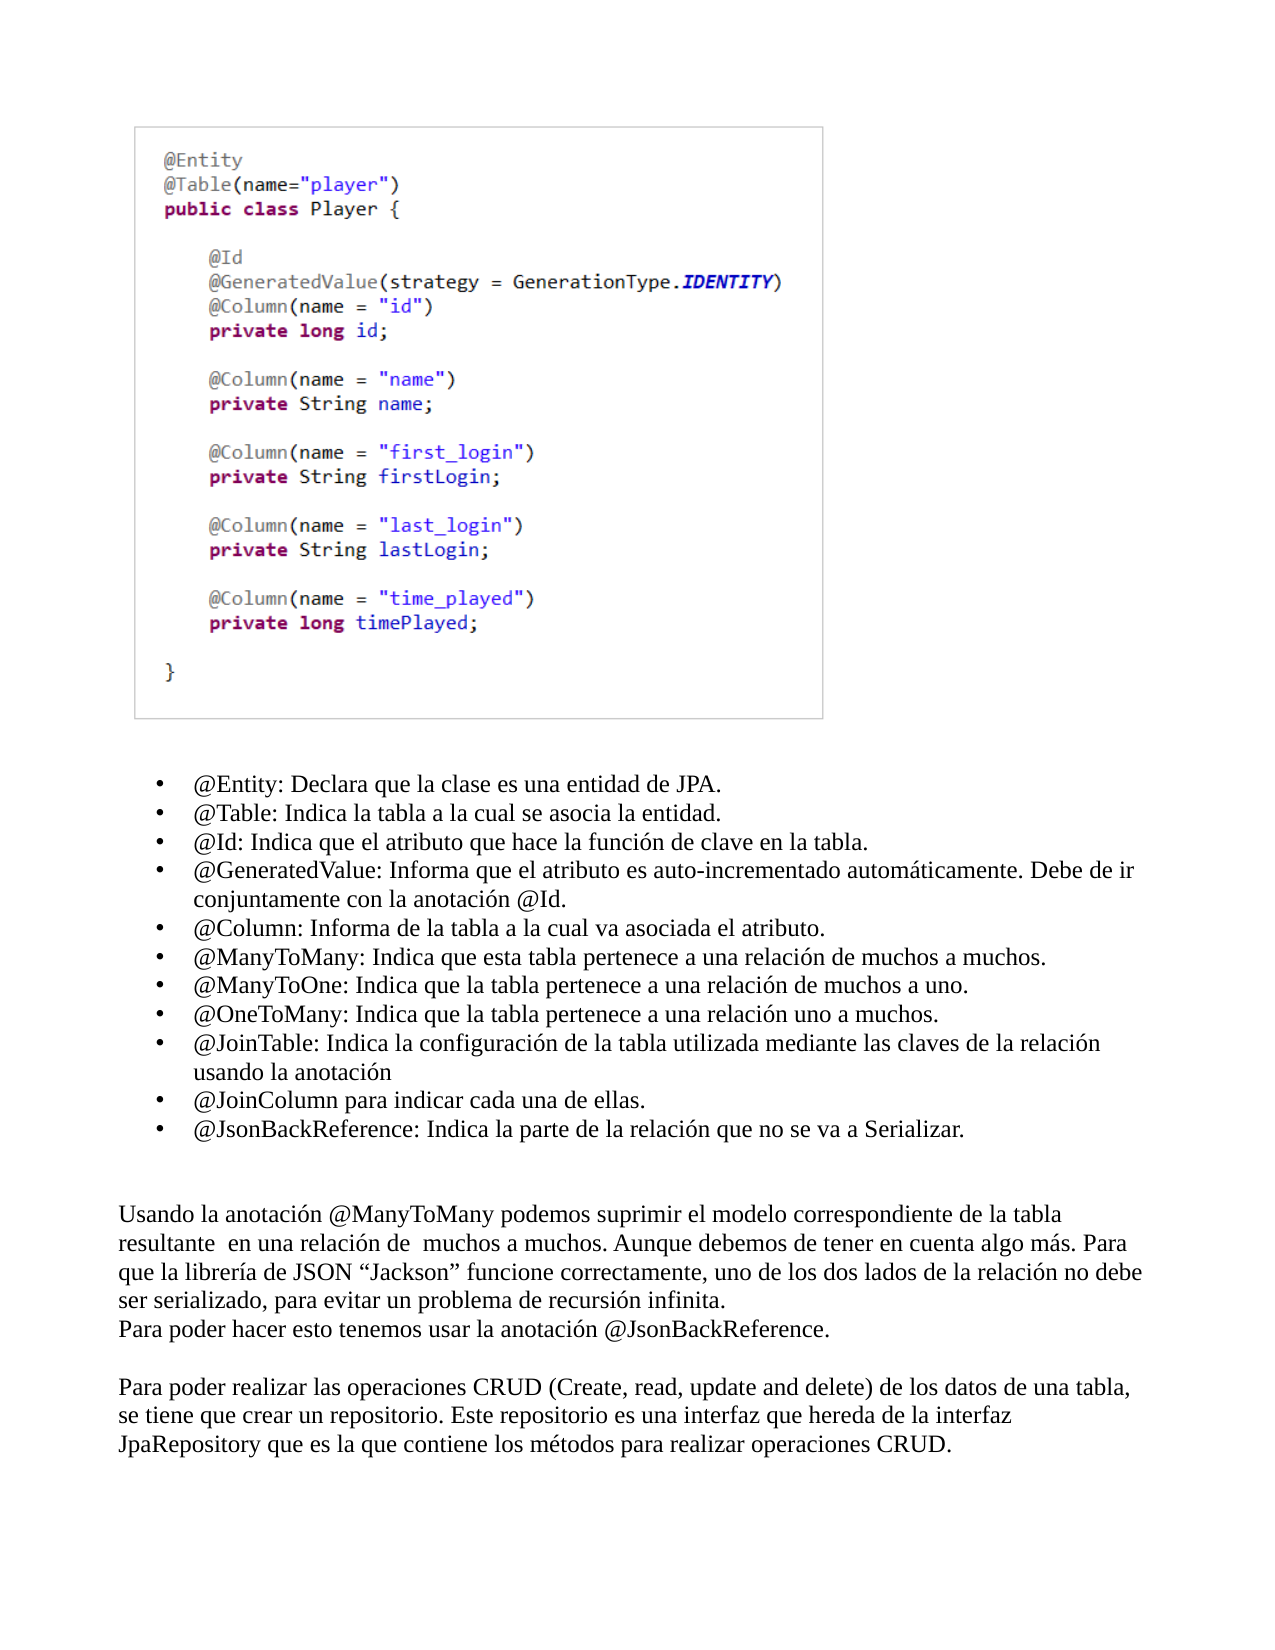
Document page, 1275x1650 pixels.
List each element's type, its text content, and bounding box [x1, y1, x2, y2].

list @OneToMany: Indica que la tabla pertenece a una relación uno a muchos. [156, 999, 1157, 1028]
text Para poder hacer esto tenemos usar la anotación @JsonBackReference. [118, 1314, 1157, 1343]
list @JsonBackReference: Indica la parte de la relación que no se va a Serializar. [156, 1114, 1157, 1143]
list @JoinColumn para indicar cada una de ellas. [156, 1086, 1157, 1114]
list @GeneratedValue: Informa que el atributo es auto-incrementado automáticamente. Debe de ir conjuntamente con la anotación @Id. [156, 856, 1157, 913]
list @Table: Indica la tabla a la cual se asocia la entidad. [156, 798, 1157, 827]
text Usando la anotación @ManyToMany podemos suprimir el modelo correspondiente de la tabla resultante en una relación de muchos a muchos. Aunque debemos de tener en cuenta algo más. Para que la librería de JSON “Jackson” funcione correctamente, uno de los dos lados de la relación no debe ser serializado, para evitar un problema de recursión infinita. [118, 1199, 1157, 1314]
text Para poder realizar las operaciones CRUD (Create, read, update and delete) de los datos de una tabla, se tiene que crear un repositorio. Este repositorio es una interfaz que hereda de la interfaz JpaRepository que es la que contiene los métodos para realizar operaciones CRUD. [118, 1372, 1157, 1458]
list @Id: Indica que el atributo que hace la función de clave en la tabla. [156, 827, 1157, 856]
list @ManyToOne: Indica que la tabla pertenece a una relación de muchos a uno. [156, 971, 1157, 999]
list @JoinTable: Indica la configuración de la tabla utilizada mediante las claves de la relación usando la anotación [156, 1028, 1157, 1086]
list @Entity: Declara que la clase es una entidad de JPA. [156, 769, 1157, 798]
list @ManyToMany: Indica que esta tabla pertenece a una relación de muchos a muchos. [156, 942, 1157, 971]
list @Column: Informa de la tabla a la cual va asociada el atributo. [156, 913, 1157, 942]
